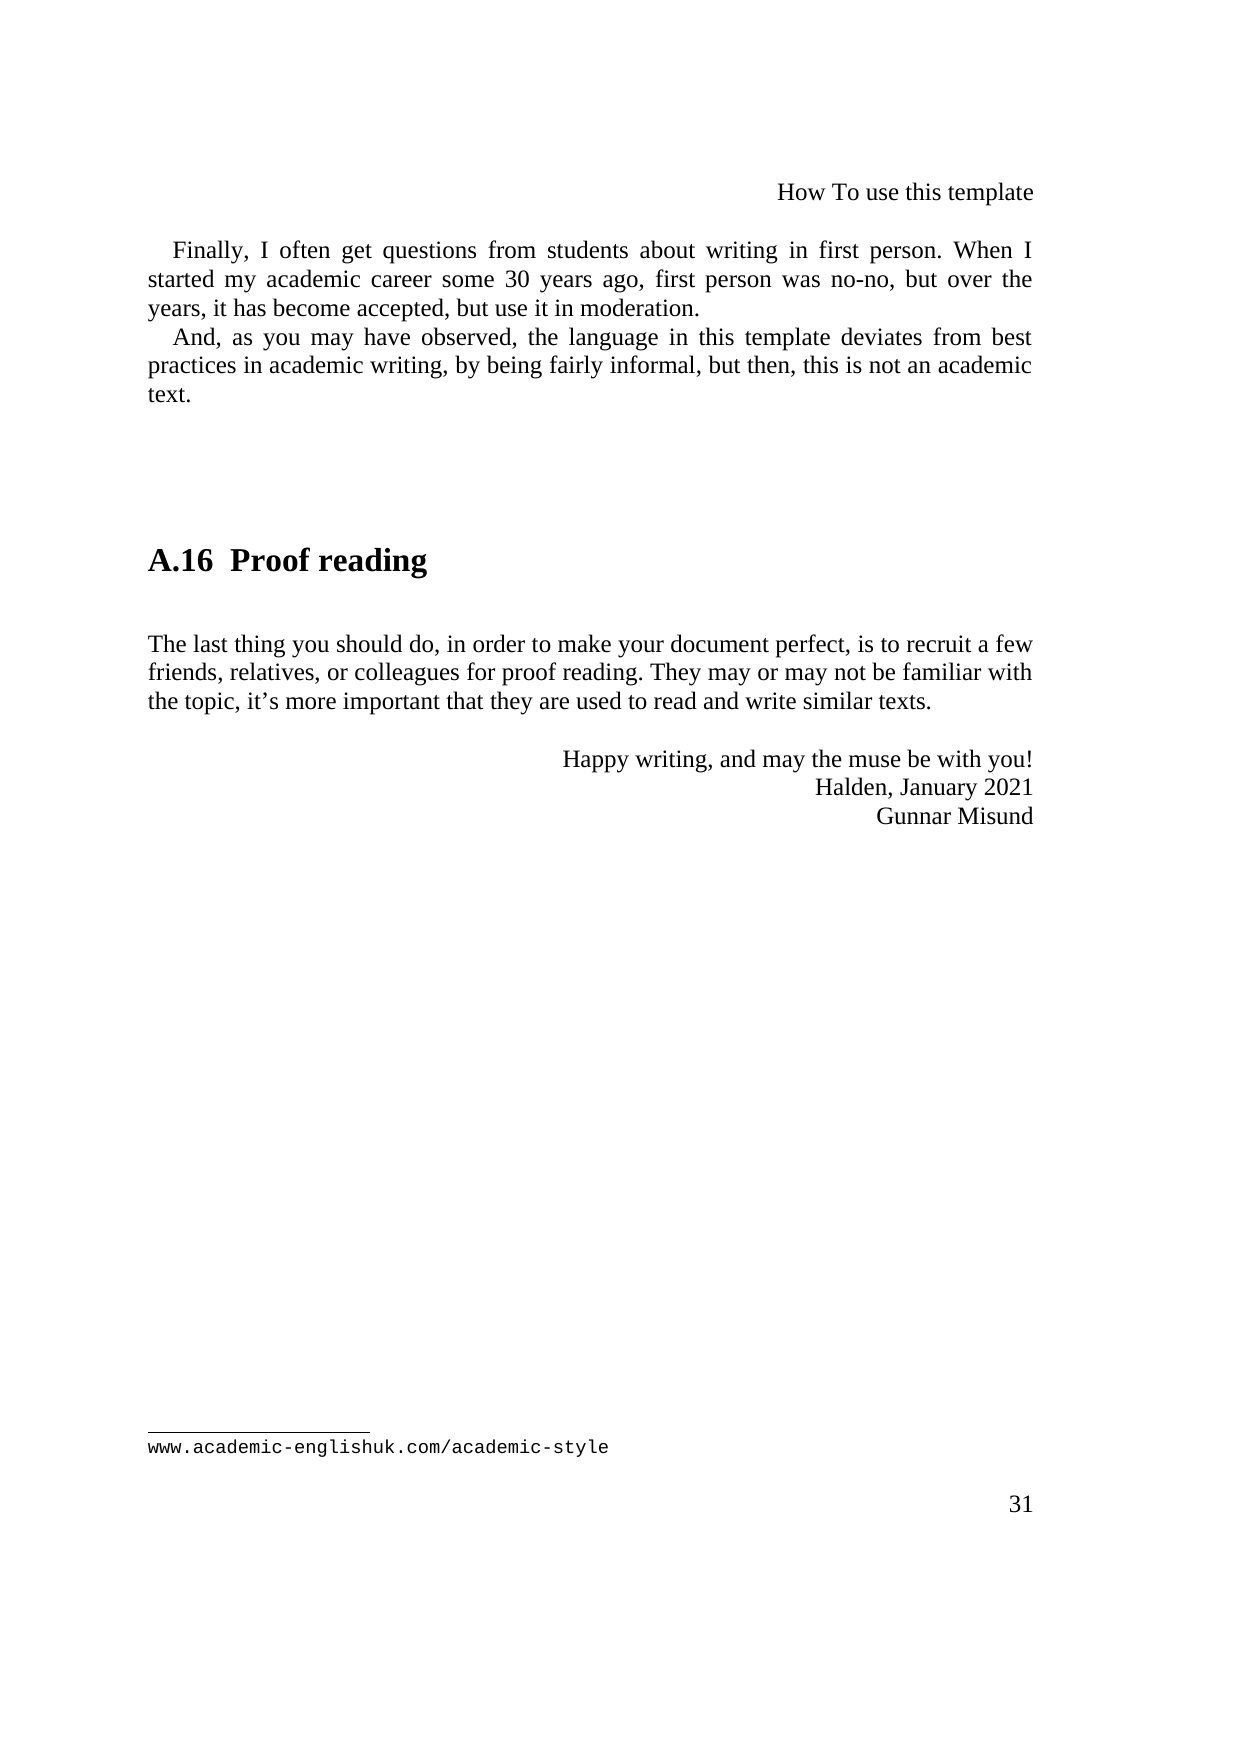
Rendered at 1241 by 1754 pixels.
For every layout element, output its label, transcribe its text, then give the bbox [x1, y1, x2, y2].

text And, as you may have observed, the language in this template deviates from best practices in academic writing, by being fairly informal, but then, this is not an academic text. [148, 322, 1033, 408]
text Happy writing, and may the muse be with you! [148, 744, 1033, 772]
subtitle Proof reading [148, 540, 1033, 579]
text Gunnar Misund [148, 801, 1033, 830]
text Finally, I often get questions from students about writing in first person. When I started my academic career some 30 years ago, first person was no-no, but over the years, it has become accepted, but use it in moderation. [148, 235, 1033, 322]
text The last thing you should do, in order to make your document perfect, is to recruit a few friends, relatives, or colleagues for proof reading. They may or may not be familiar with the topic, it’s more important that they are used to read and write similar texts. [148, 629, 1033, 715]
text www.academic-englishuk.com/academic-style [148, 1438, 1033, 1459]
text Halden, January 2021 [148, 772, 1033, 801]
